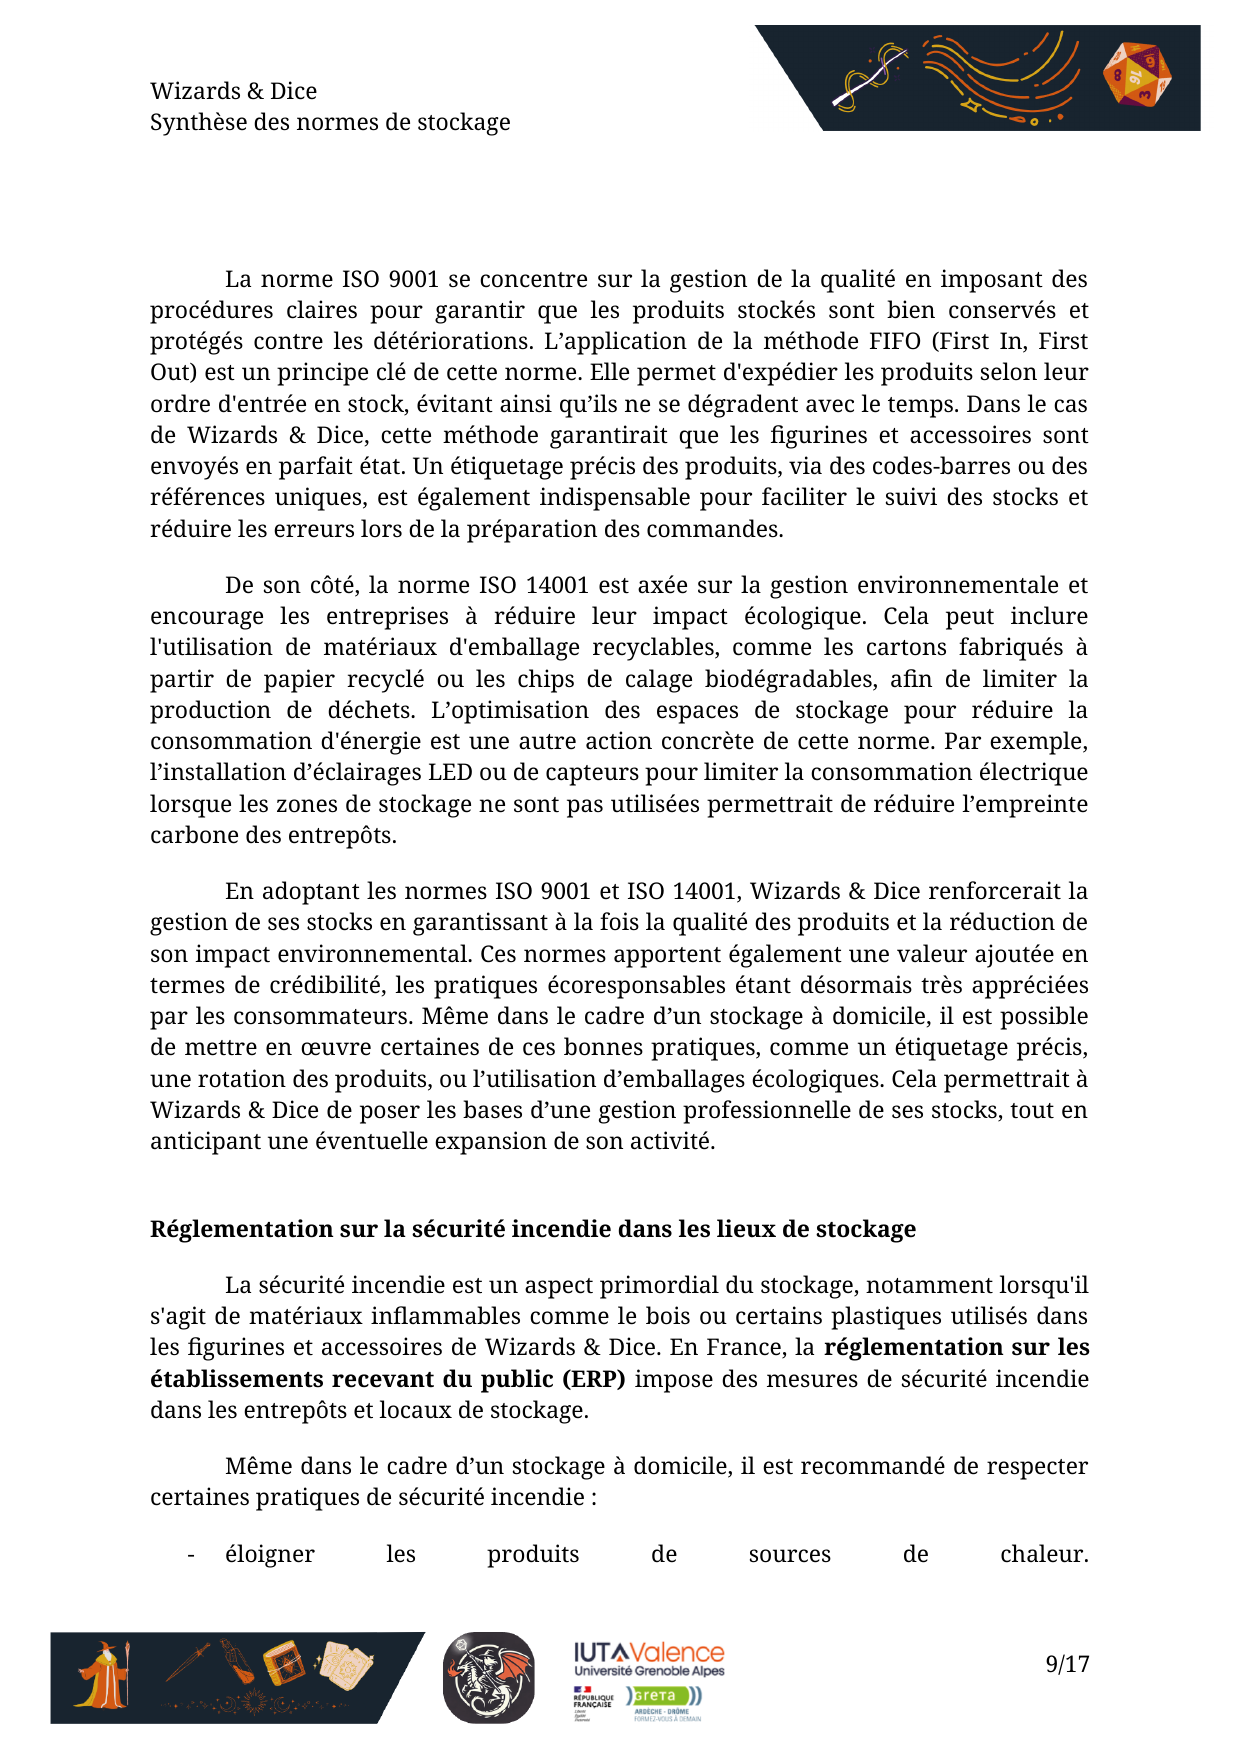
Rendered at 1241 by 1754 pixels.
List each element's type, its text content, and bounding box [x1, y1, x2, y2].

picture [748, 25, 1214, 132]
text La norme ISO 9001 se concentre sur la gestion de la qualité en imposant des procédures claires pour garantir que les produits stockés sont bien conservés et protégés contre les détériorations. L’application de la méthode FIFO (First In, First Out) est un principe clé de cette norme. Elle permet d'expédier les produits selon leur ordre d'entrée en stock, évitant ainsi qu’ils ne se dégradent avec le temps. Dans le cas de Wizards & Dice, cette méthode garantirait que les figurines et accessoires sont envoyés en parfait état. Un étiquetage précis des produits, via des codes-barres ou des références uniques, est également indispensable pour faciliter le suivi des stocks et réduire les erreurs lors de la préparation des commandes. [150, 262, 1090, 544]
text La sécurité incendie est un aspect primordial du stockage, notamment lorsqu'il s'agit de matériaux inflammables comme le bois ou certains plastiques utilisés dans les figurines et accessoires de Wizards & Dice. En France, la réglementation sur les établissements recevant du public (ERP) impose des mesures de sécurité incendie dans les entrepôts et locaux de stockage. [150, 1269, 1090, 1425]
picture [42, 1628, 749, 1733]
text De son côté, la norme ISO 14001 est axée sur la gestion environnementale et encourage les entreprises à réduire leur impact écologique. Cela peut inclure l'utilisation de matériaux d'emballage recyclables, comme les cartons fabriqués à partir de papier recyclé ou les chips de calage biodégradables, afin de limiter la production de déchets. L’optimisation des espaces de stockage pour réduire la consommation d'énergie est une autre action concrète de cette norme. Par exemple, l’installation d’éclairages LED ou de capteurs pour limiter la consommation électrique lorsque les zones de stockage ne sont pas utilisées permettrait de réduire l’empreinte carbone des entrepôts. [150, 569, 1090, 850]
text Réglementation sur la sécurité incendie dans les lieux de stockage [150, 1212, 1090, 1244]
text En adoptant les normes ISO 9001 et ISO 14001, Wizards & Dice renforcerait la gestion de ses stocks en garantissant à la fois la qualité des produits et la réduction de son impact environnemental. Ces normes apportent également une valeur ajoutée en termes de crédibilité, les pratiques écoresponsables étant désormais très appréciées par les consommateurs. Même dans le cadre d’un stockage à domicile, il est possible de mettre en œuvre certaines de ces bonnes pratiques, comme un étiquetage précis, une rotation des produits, ou l’utilisation d’emballages écologiques. Cela permettrait à Wizards & Dice de poser les bases d’une gestion professionnelle de ses stocks, tout en anticipant une éventuelle expansion de son activité. [150, 875, 1090, 1156]
list éloigner les produits de sources de chaleur. [187, 1537, 1090, 1600]
text Même dans le cadre d’un stockage à domicile, il est recommandé de respecter certaines pratiques de sécurité incendie : [150, 1450, 1090, 1512]
